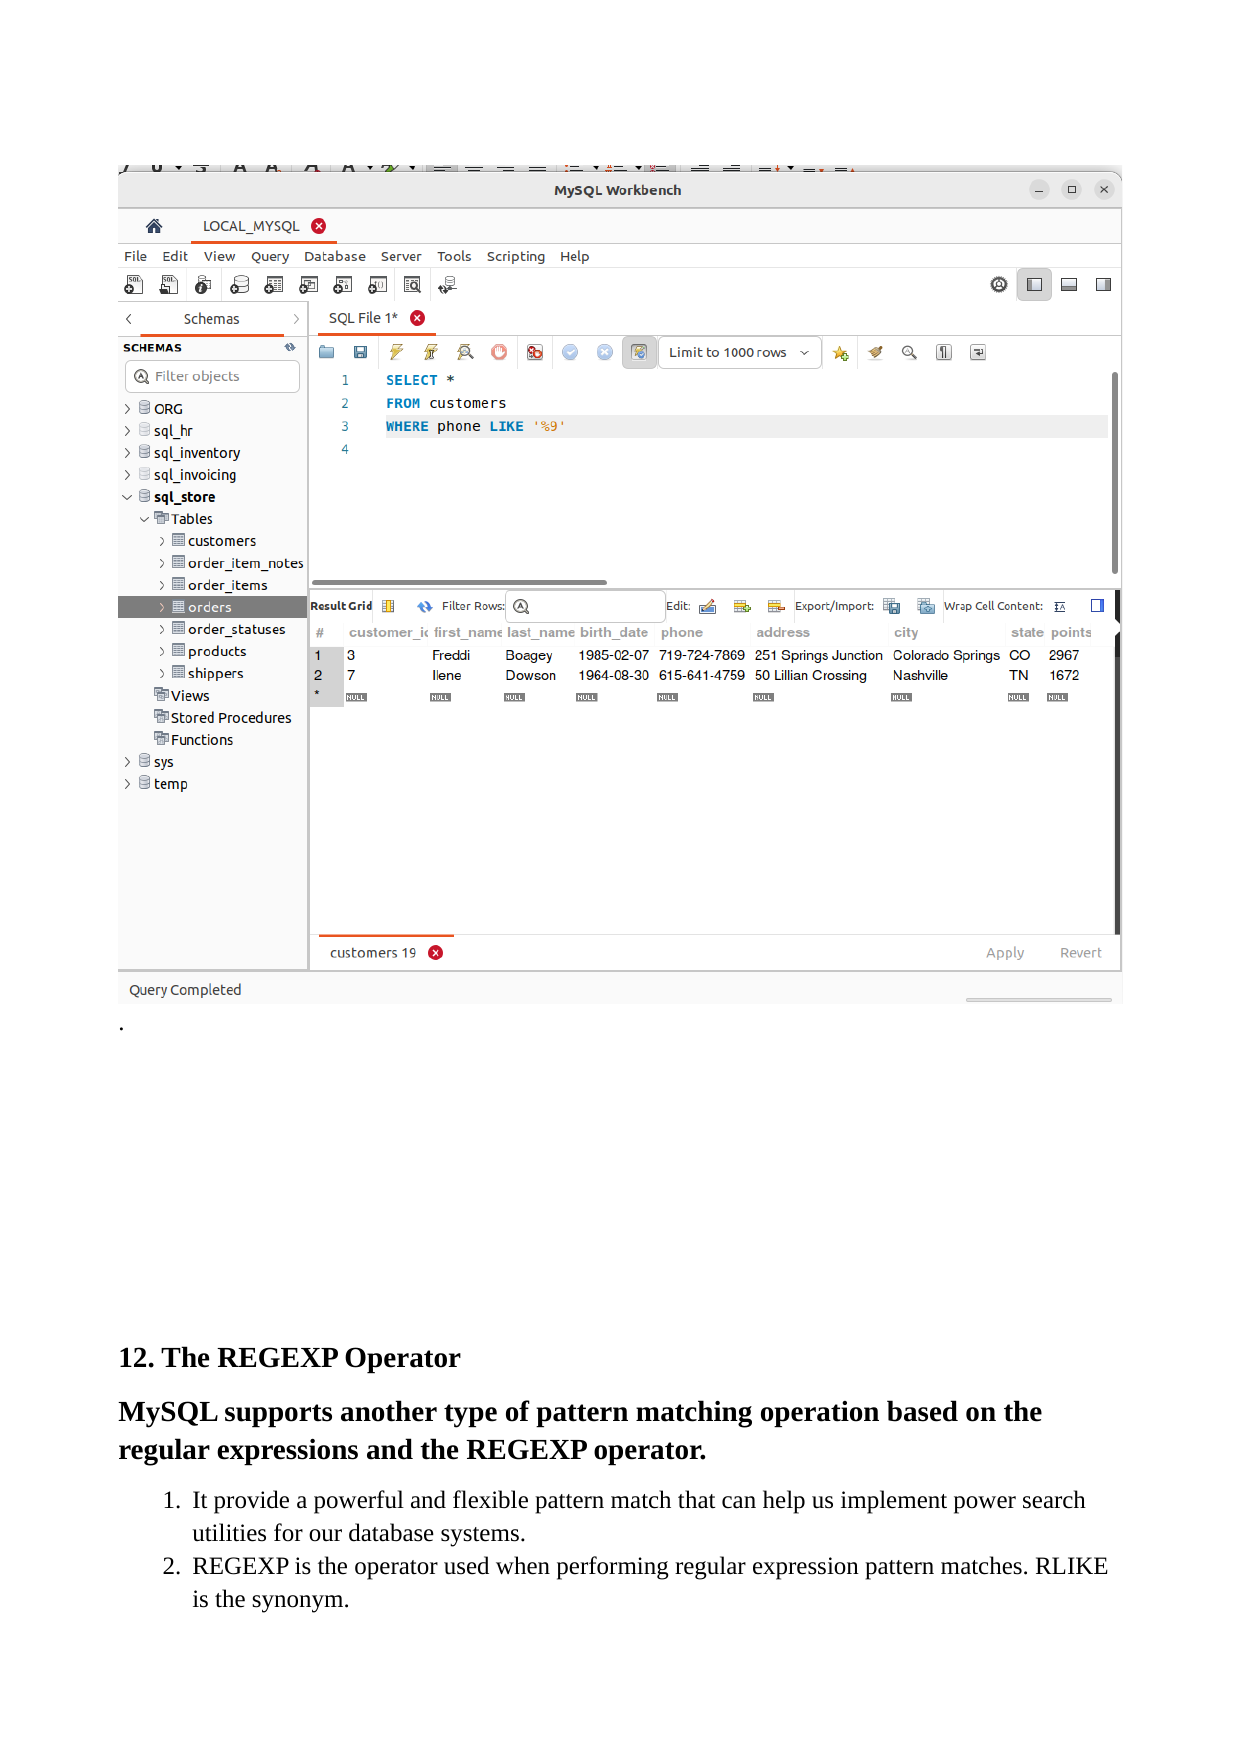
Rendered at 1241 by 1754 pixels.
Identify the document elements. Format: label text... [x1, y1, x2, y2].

text . [118, 1004, 1122, 1036]
list REGEXP is the operator used when performing regular expression pattern matches. RLIKE is the synonym. [162, 1551, 1122, 1613]
picture [118, 165, 1123, 1004]
list It provide a powerful and flexible pattern match that can help us implement power search utilities for our database systems. [162, 1485, 1122, 1547]
text MySQL supports another type of pattern matching operation based on the regular expressions and the REGEXP operator. [118, 1394, 1122, 1466]
text 12. The REGEXP Operator [118, 1341, 1122, 1374]
